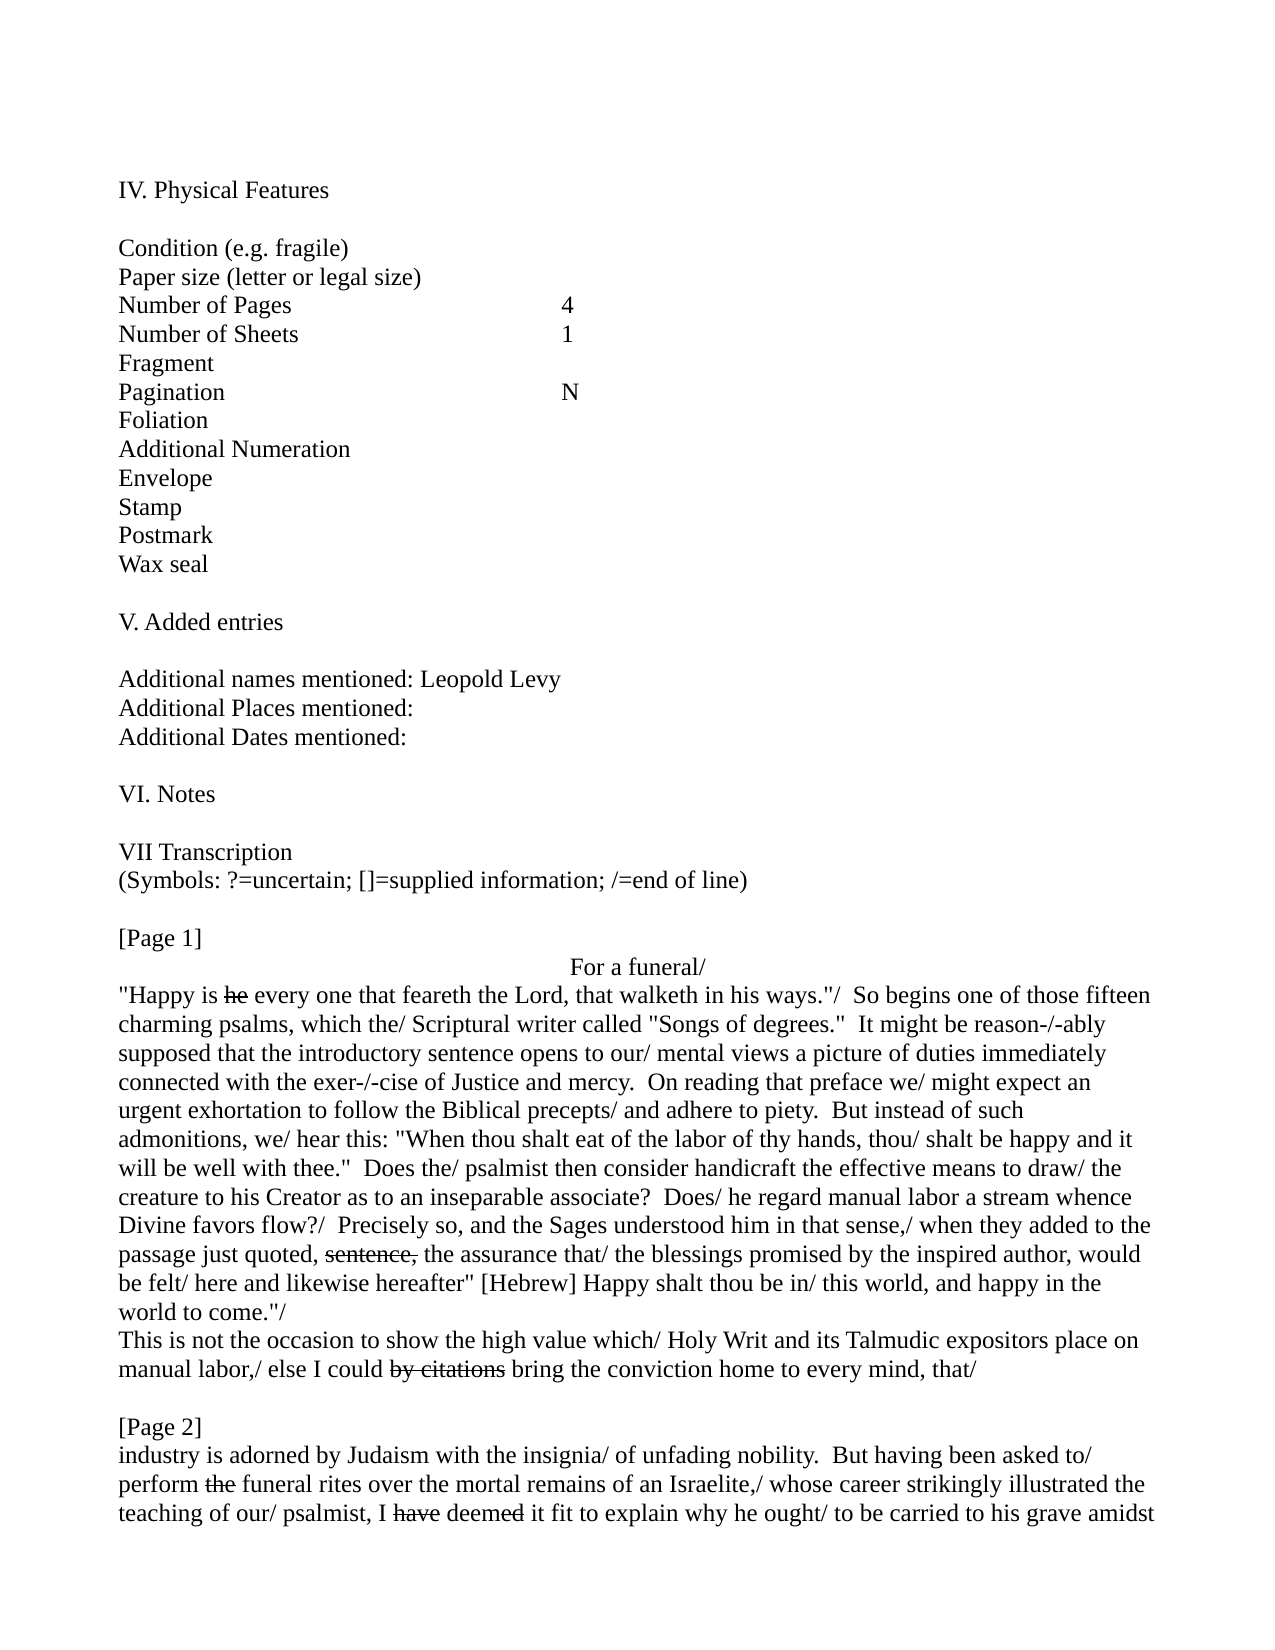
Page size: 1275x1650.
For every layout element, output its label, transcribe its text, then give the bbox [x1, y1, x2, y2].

text industry is adorned by Judaism with the insignia/ of unfading nobility. But having been asked to/ perform the funeral rites over the mortal remains of an Israelite,/ whose career strikingly illustrated the teaching of our/ psalmist, I have deemed it fit to explain why he ought/ to be carried to his grave amidst [118, 1441, 1157, 1527]
text Wax seal [118, 549, 1157, 578]
text Foliation [118, 406, 1157, 434]
text [Page 2] [118, 1412, 1157, 1441]
text IV. Physical Features [118, 176, 1157, 204]
text VI. Notes [118, 779, 1157, 808]
text (Symbols: ?=uncertain; []=supplied information; /=end of line) [118, 866, 1157, 894]
text Fragment [118, 348, 1157, 377]
text Postma rk [118, 521, 1157, 549]
text Additional names mentioned: Leopold Levy [118, 664, 1157, 693]
text For a funeral/ [118, 952, 1157, 981]
text Additional Dates mentioned: [118, 722, 1157, 751]
text [Page 1] [118, 923, 1157, 952]
text Envelope [118, 463, 1157, 492]
text Additional Places mentioned: [118, 693, 1157, 722]
text Paper size (letter or legal size) [118, 262, 1157, 291]
text Number of Sheets 1 [118, 319, 1157, 348]
text V. Added entries [118, 607, 1157, 636]
text "Happy is he every one that feareth the Lord, that walketh in his ways."/ So begins one of those fifteen charming psalms, which the/ Scriptural writer called "Songs of degrees." It might be reason-/-ably supposed that the introductory sentence opens to our/ mental views a picture of duties immediately connected with the exer-/-cise of Justice and mercy. On reading that preface we/ might expect an urgent exhortation to follow the Biblical precepts/ and adhere to piety. But instead of such admonitions, we/ hear this: "When thou shalt eat of the labor of thy hands, thou/ shalt be happy and it will be well with thee." Does the/ psalmist then consider handicraft the effective means to draw/ the creature to his Creator as to an inseparable associate? Does/ he regard manual labor a stream whence Divine favors flow?/ Precisely so, and the Sages understood him in that sense,/ when they added to the passage just quoted, sentence, the assurance that/ the blessings promised by the inspired author, would be felt/ here and likewise hereafter" [Hebrew] Happy shalt thou be in/ this world, and happy in the world to come."/ [118, 981, 1157, 1326]
text Stamp [118, 492, 1157, 521]
text Additional Numeration [118, 434, 1157, 463]
text Pagination N [118, 377, 1157, 406]
text This is not the occasion to show the high value which/ Holy Writ and its Talmudic expositors place on manual labor,/ else I could by citations bring the conviction home to every mind, that/ [118, 1326, 1157, 1383]
text Number of Pages 4 [118, 291, 1157, 319]
text VII Transcription [118, 837, 1157, 866]
text Condition (e.g. fragile) [118, 233, 1157, 262]
